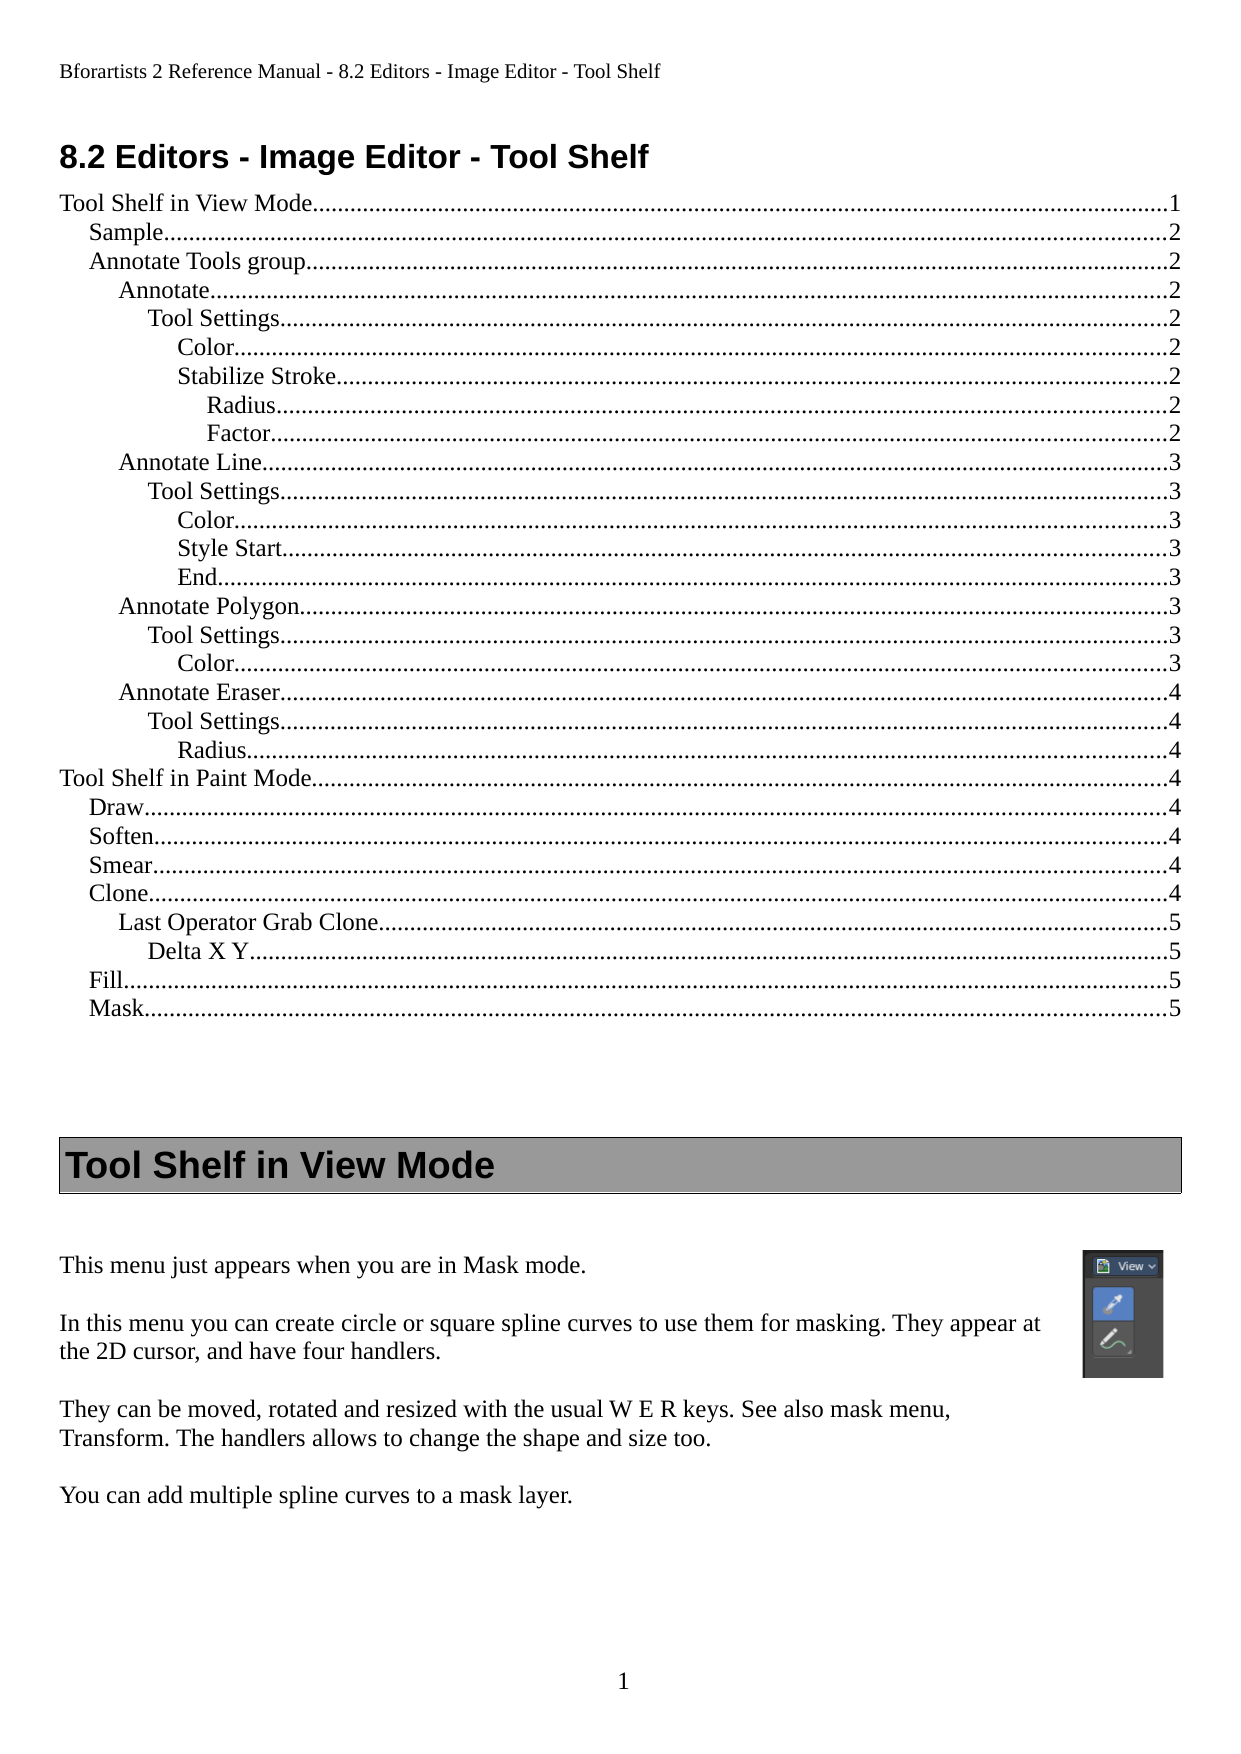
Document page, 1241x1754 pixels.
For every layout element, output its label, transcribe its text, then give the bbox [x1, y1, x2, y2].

picture [1082, 1250, 1164, 1378]
text Factor 2 [206, 418, 1181, 447]
text Smear 4 [88, 850, 1181, 878]
text Style Start 3 [177, 533, 1181, 562]
text Last Operator Grab Clone 5 [118, 907, 1181, 936]
text Annotate Tools group 2 [88, 246, 1181, 275]
text Stabilize Stroke 2 [177, 361, 1181, 390]
text In this menu you can create circle or square spline curves to use them for masking. They appear at the 2D cursor, and have four handlers. [59, 1308, 1082, 1365]
text Sample 2 [88, 217, 1181, 246]
text Draw 4 [88, 792, 1181, 821]
text Delta X Y 5 [147, 936, 1181, 965]
text Tool Settings 3 [147, 620, 1181, 648]
text Radius 4 [177, 735, 1181, 763]
text Radius 2 [206, 390, 1181, 418]
text Annotate Eraser 4 [118, 677, 1181, 706]
text End 3 [177, 562, 1181, 591]
subtitle 8.2 Editors - Image Editor - Tool Shelf [59, 138, 1181, 176]
text You can add multiple spline curves to a mask layer. [59, 1480, 1181, 1509]
text Tool Settings 3 [147, 476, 1181, 505]
text Tool Settings 2 [147, 303, 1181, 332]
text Annotate Polygon 3 [118, 591, 1181, 620]
text Tool Shelf in View Mode 1 [59, 188, 1181, 217]
text Mask 5 [88, 993, 1181, 1022]
text Soften 4 [88, 821, 1181, 850]
table_header Tool Shelf in View Mode [60, 1138, 1181, 1192]
text Tool Shelf in Paint Mode 4 [59, 763, 1181, 792]
text Tool Settings 4 [147, 706, 1181, 735]
text They can be moved, rotated and resized with the usual W E R keys. See also mask menu, Transform. The handlers allows to change the shape and size too. [59, 1394, 1181, 1451]
text Color 2 [177, 332, 1181, 361]
text Clone 4 [88, 878, 1181, 907]
text Annotate Line 3 [118, 447, 1181, 476]
text Fill 5 [88, 965, 1181, 993]
text Annotate 2 [118, 275, 1181, 303]
text This menu just appears when you are in Mask mode. [59, 1250, 1082, 1279]
text Color 3 [177, 505, 1181, 533]
text Color 3 [177, 648, 1181, 677]
